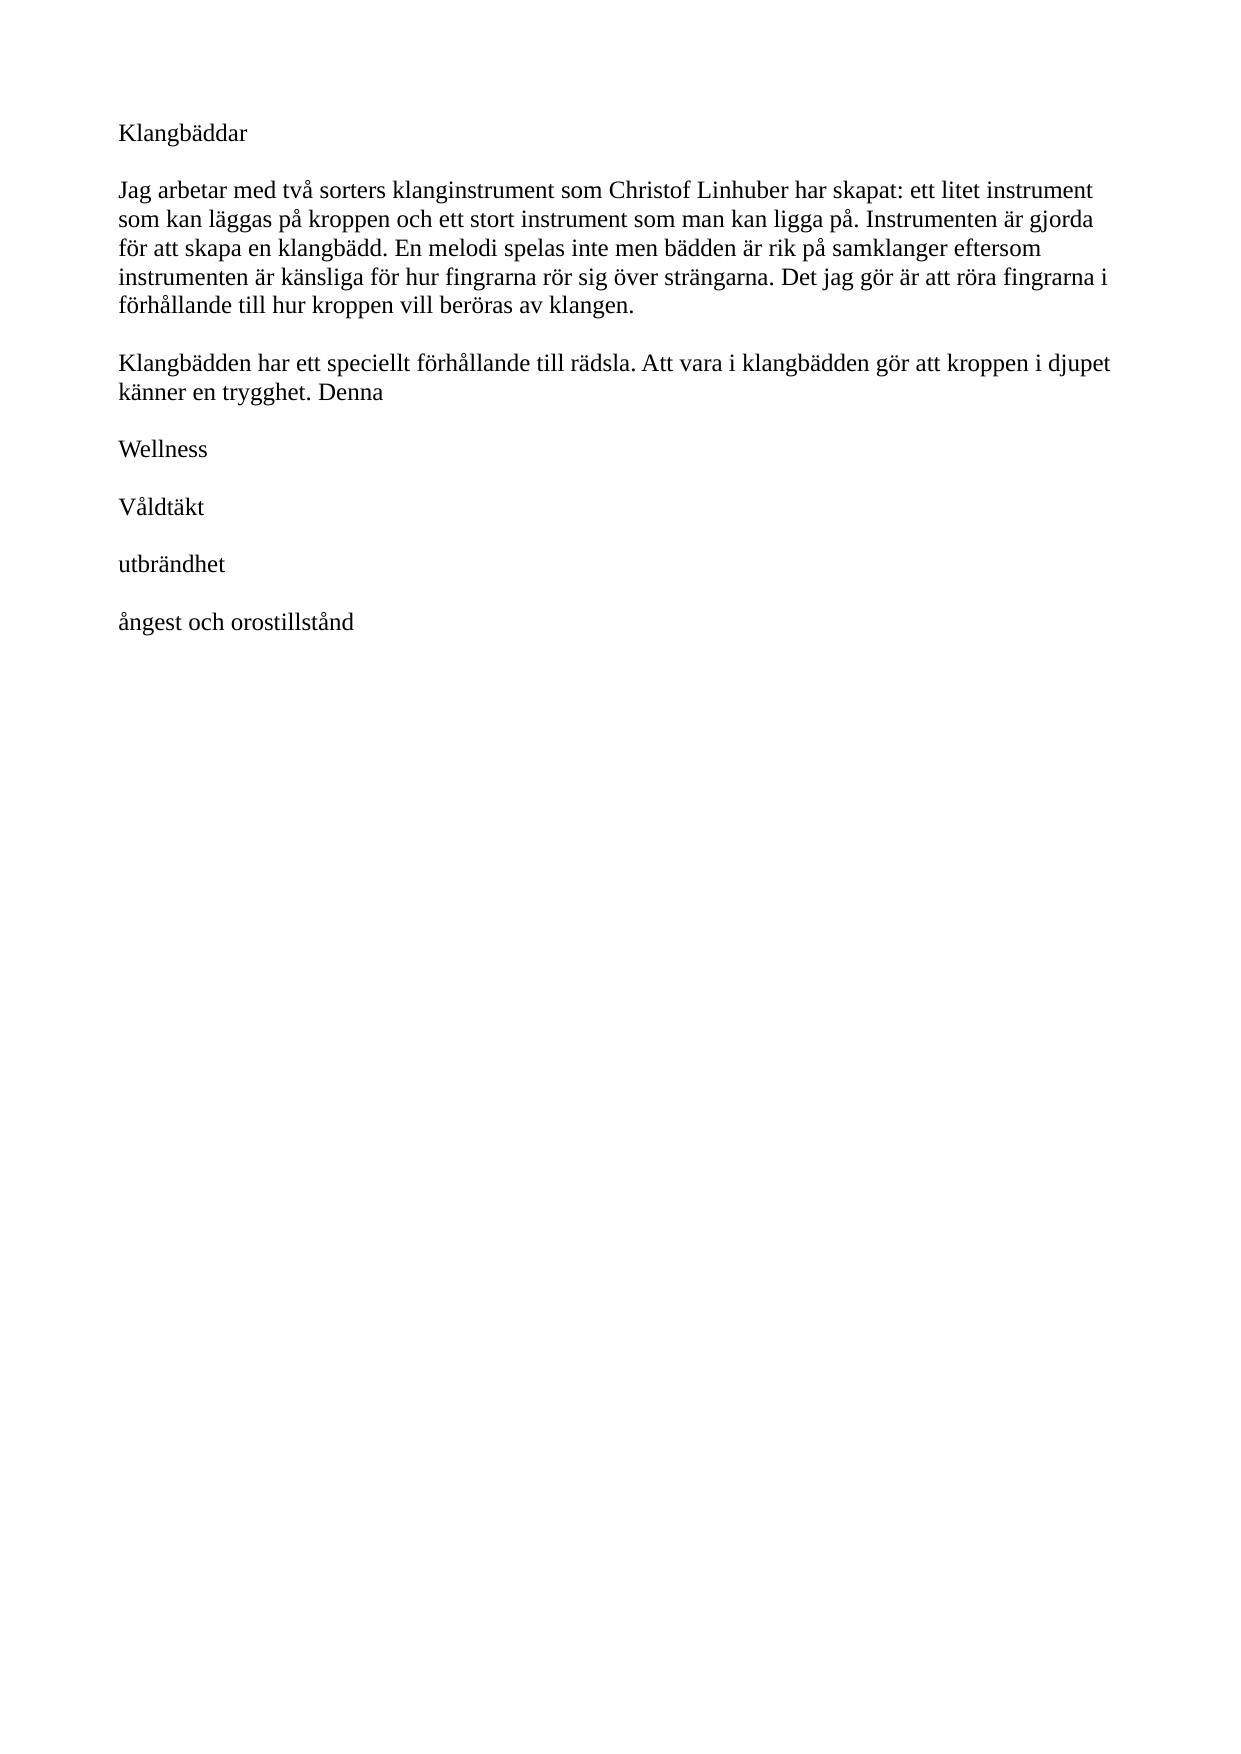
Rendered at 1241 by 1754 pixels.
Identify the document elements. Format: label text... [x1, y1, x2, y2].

text Jag arbetar med två sorters klanginstrument som Christof Linhuber har skapat: ett litet instrument som kan läggas på kroppen och ett stort instrument som man kan ligga på. Instrumenten är gjorda för att skapa en klangbädd. En melodi spelas inte men bädden är rik på samklanger eftersom instrumenten är känsliga för hur fingrarna rör sig över strängarna. Det jag gör är att röra fingrarna i förhållande till hur kroppen vill beröras av klangen. [118, 176, 1122, 319]
text ångest och orostillstånd [118, 607, 1122, 636]
text Wellness [118, 434, 1122, 463]
text Klangbäddar [118, 118, 1122, 147]
text utbrändhet [118, 549, 1122, 578]
text Klangbädden har ett speciellt förhållande till rädsla. Att vara i klangbädden gör att kroppen i djupet känner en trygghet. Denna [118, 348, 1122, 406]
text Våldtäkt [118, 492, 1122, 521]
